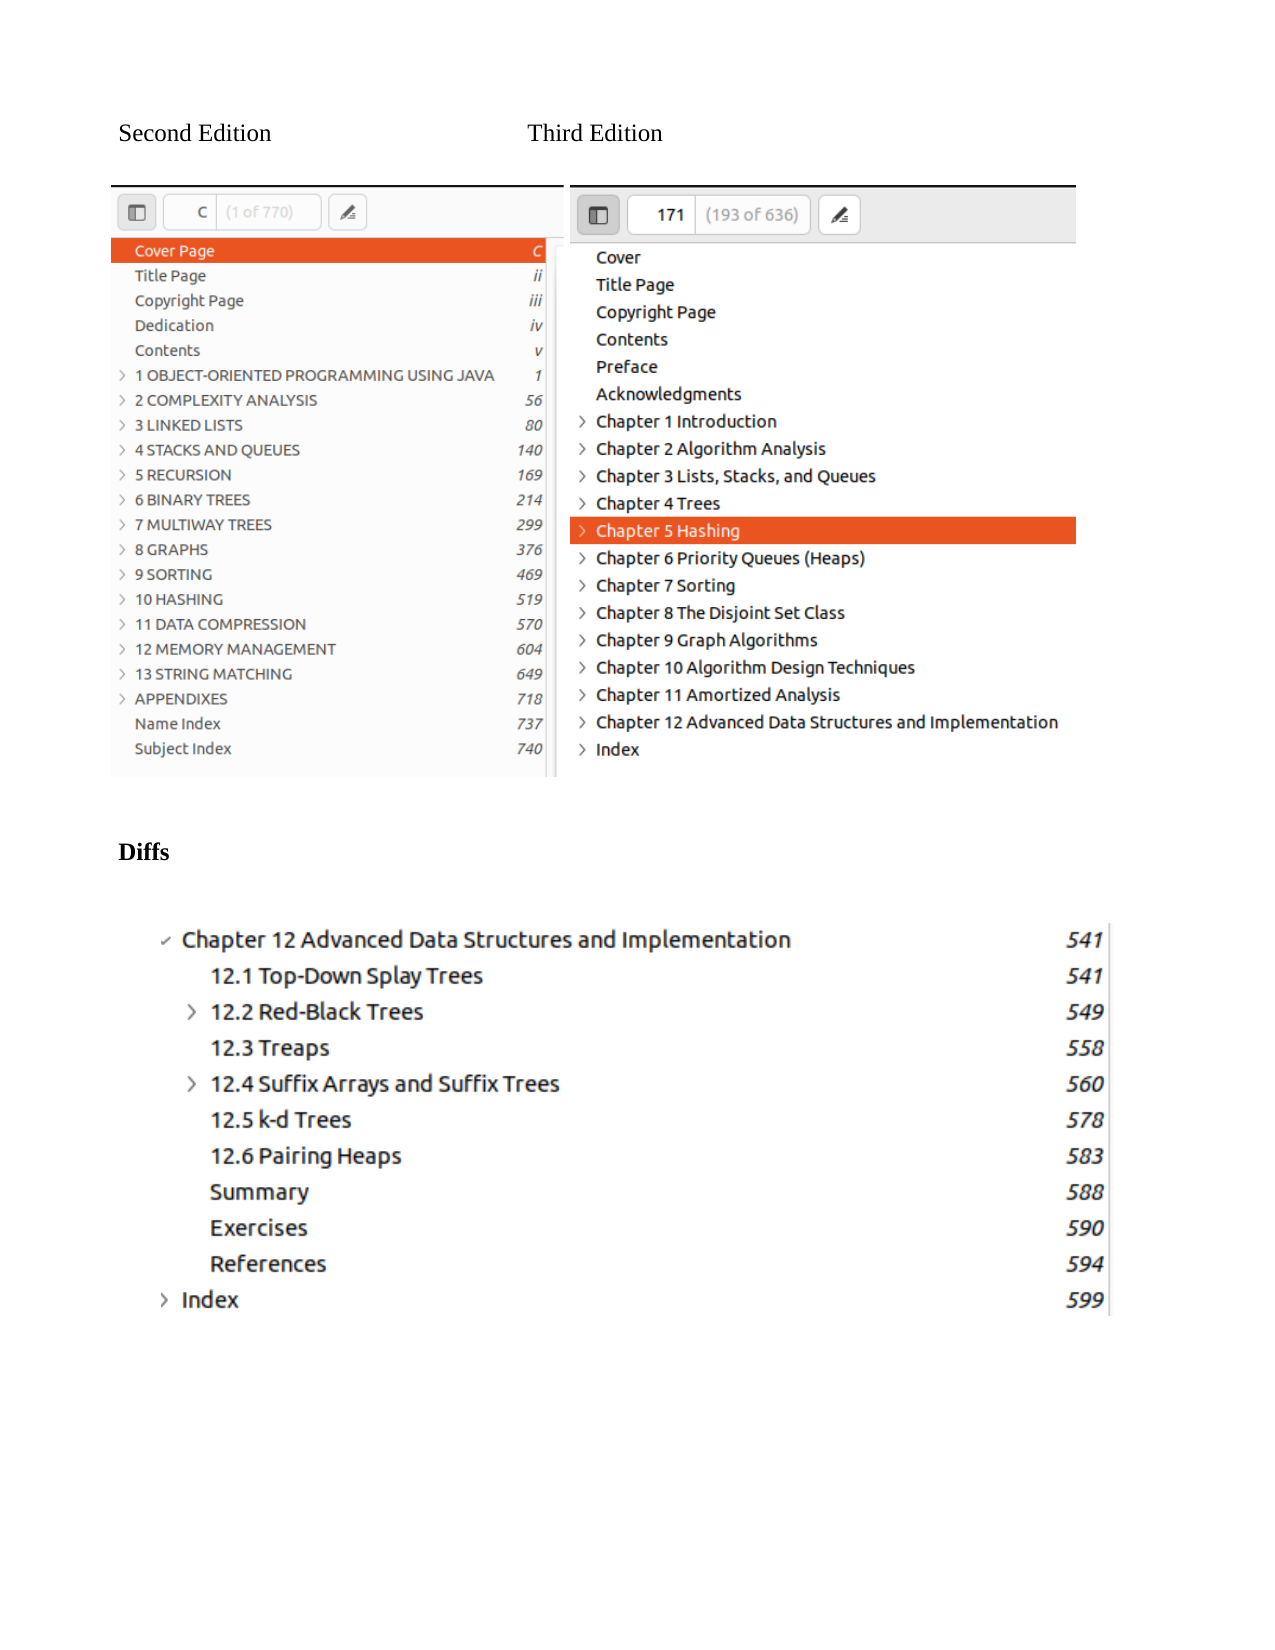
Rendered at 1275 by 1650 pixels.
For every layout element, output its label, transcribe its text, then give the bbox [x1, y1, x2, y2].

text Diffs [118, 837, 1157, 866]
picture [111, 185, 564, 777]
picture [570, 185, 1076, 776]
picture [161, 923, 1114, 1316]
text Second Edition Third Edition [118, 118, 1157, 147]
